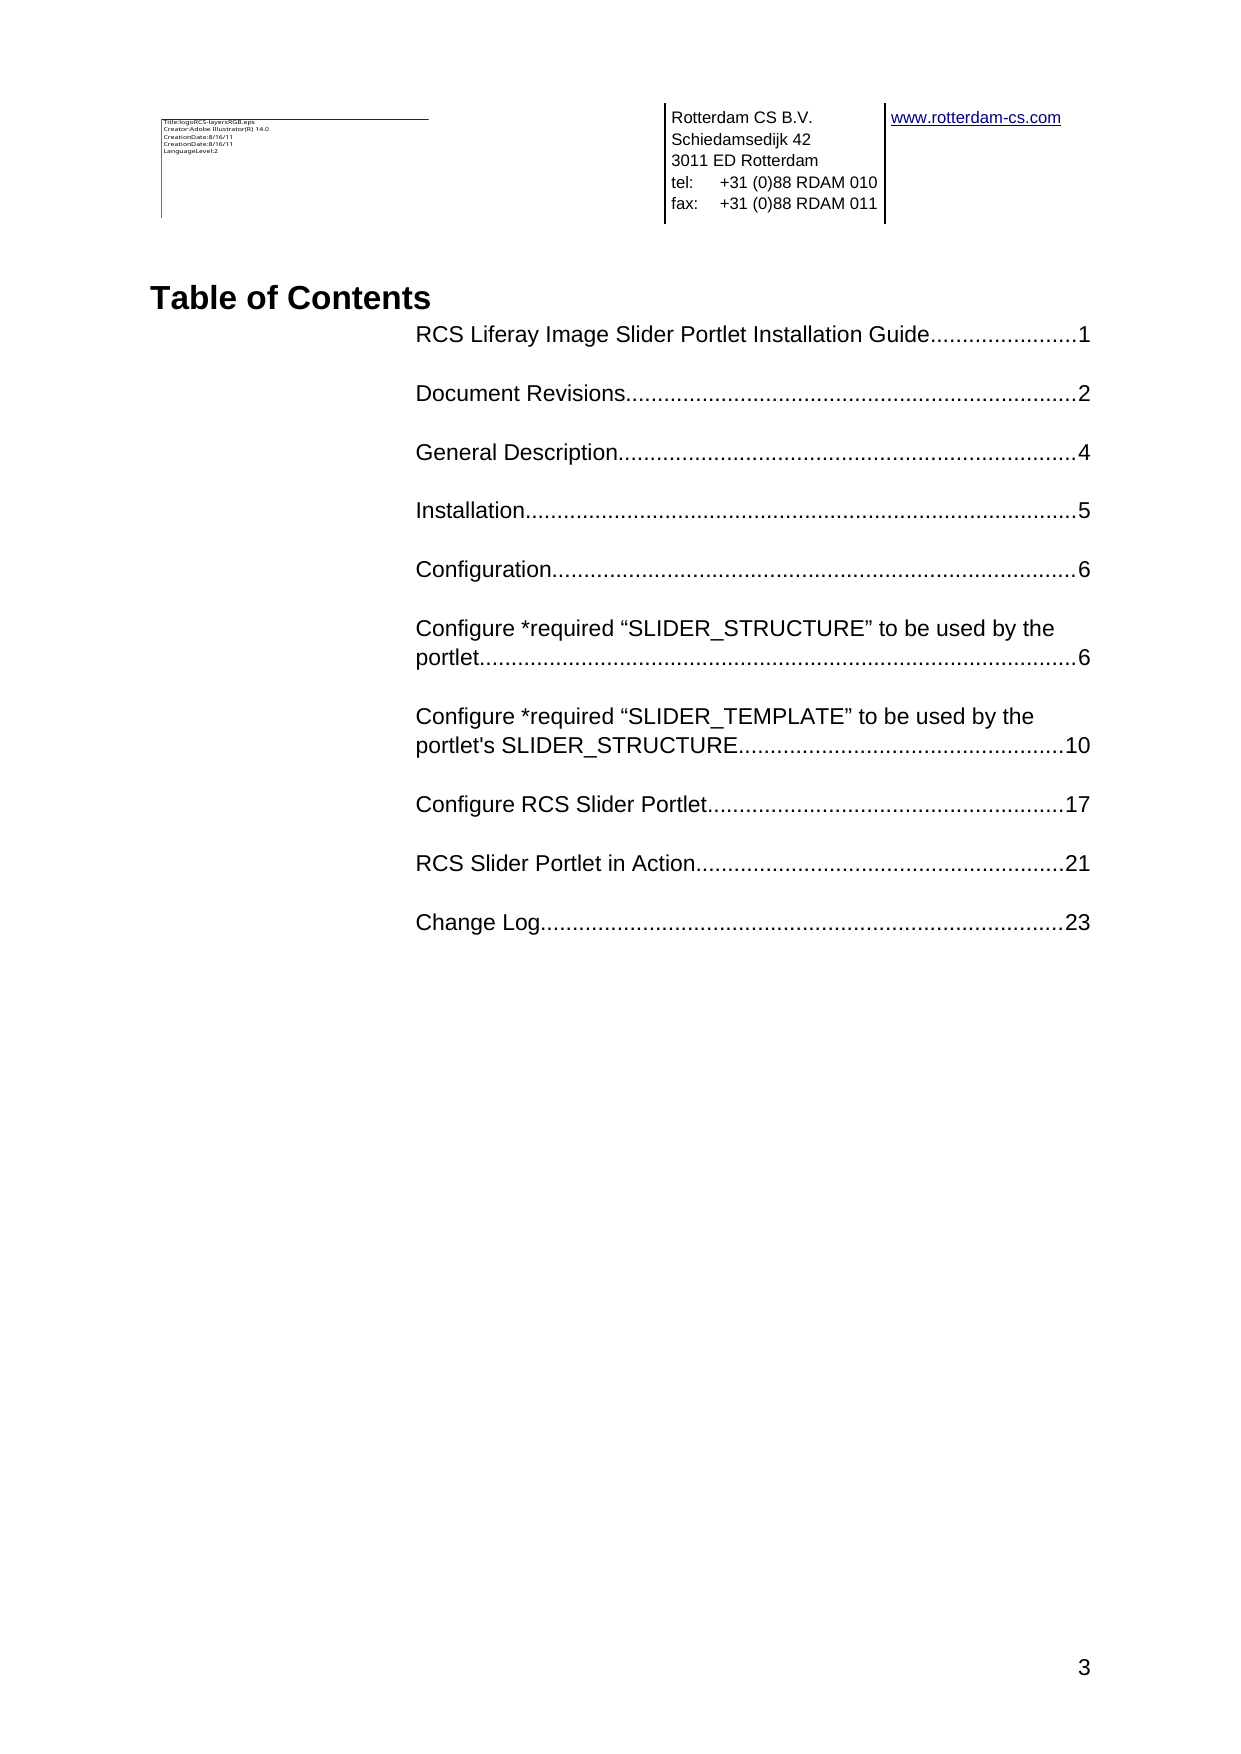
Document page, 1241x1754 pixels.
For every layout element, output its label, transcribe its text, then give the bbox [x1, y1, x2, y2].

text Installation 5 [415, 498, 1091, 523]
text RCS Liferay Image Slider Portlet Installation Guide 1 [415, 322, 1091, 347]
text Configure RCS Slider Portlet 17 [415, 792, 1091, 817]
text Configure *required “SLIDER_STRUCTURE” to be used by the portlet 6 [415, 615, 1091, 670]
text RCS Slider Portlet in Action 21 [415, 850, 1091, 876]
text General Description 4 [415, 439, 1091, 465]
text Change Log 23 [415, 909, 1091, 935]
text Document Revisions 2 [415, 380, 1091, 406]
subtitle Table of Contents [150, 279, 1091, 316]
text Configuration 6 [415, 557, 1091, 582]
text Configure *required “SLIDER_TEMPLATE” to be used by the portlet's SLIDER_STRUCTURE 10 [415, 703, 1091, 758]
